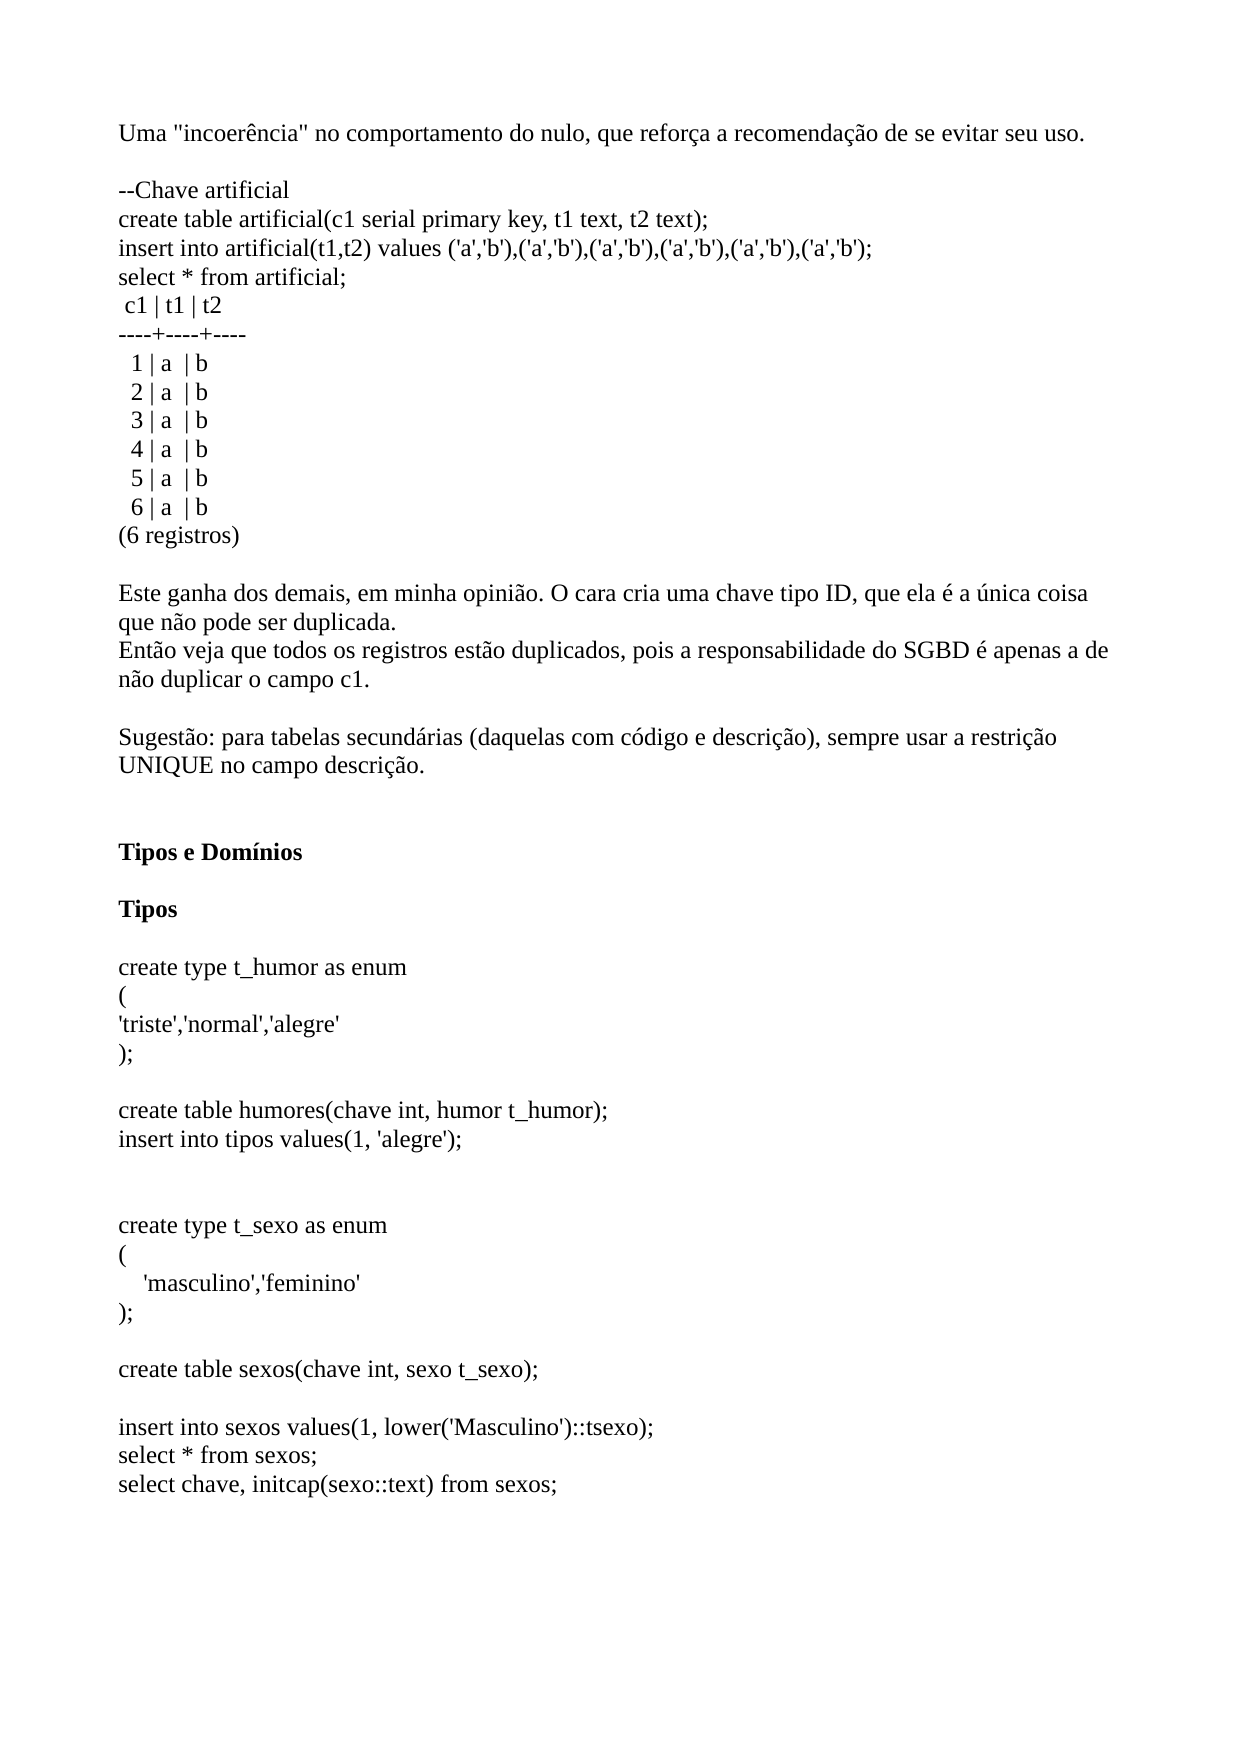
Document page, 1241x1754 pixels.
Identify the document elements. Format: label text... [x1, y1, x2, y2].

text create type t_sexo as enum [118, 1211, 1122, 1239]
text create table sexos(chave int, sexo t_sexo); [118, 1354, 1122, 1383]
text ( [118, 981, 1122, 1009]
text 4 | a | b [118, 434, 1122, 463]
text select * from artificial; [118, 262, 1122, 291]
text Tipos [118, 894, 1122, 923]
text 6 | a | b [118, 492, 1122, 521]
text Este ganha dos demais, em minha opinião. O cara cria uma chave tipo ID, que ela é a única coisa que não pode ser duplicada. [118, 578, 1122, 636]
text insert into tipos values(1, 'alegre'); [118, 1124, 1122, 1153]
text Uma "incoerência" no comportamento do nulo, que reforça a recomendação de se evitar seu uso. [118, 118, 1122, 147]
text 1 | a | b [118, 348, 1122, 377]
text 3 | a | b [118, 406, 1122, 434]
text ( [118, 1239, 1122, 1268]
text create type t_humor as enum [118, 952, 1122, 981]
text create table artificial(c1 serial primary key, t1 text, t2 text); [118, 204, 1122, 233]
text select chave, initcap(sexo::text) from sexos; [118, 1469, 1122, 1498]
text Sugestão: para tabelas secundárias (daquelas com código e descrição), sempre usar a restrição UNIQUE no campo descrição. [118, 722, 1122, 779]
text 'triste','normal','alegre' [118, 1009, 1122, 1038]
text 5 | a | b [118, 463, 1122, 492]
text insert into sexos values(1, lower('Masculino')::tsexo); [118, 1412, 1122, 1441]
text Tipos e Domínios [118, 837, 1122, 866]
text Então veja que todos os registros estão duplicados, pois a responsabilidade do SGBD é apenas a de não duplicar o campo c1. [118, 636, 1122, 693]
text 'masculino','feminino' [118, 1268, 1122, 1297]
text ----+----+---- [118, 319, 1122, 348]
text --Chave artificial [118, 176, 1122, 204]
text insert into artificial(t1,t2) values ('a','b'),('a','b'),('a','b'),('a','b'),('a','b'),('a','b'); [118, 233, 1122, 262]
text (6 registros) [118, 521, 1122, 549]
text ); [118, 1297, 1122, 1326]
text 2 | a | b [118, 377, 1122, 406]
text create table humores(chave int, humor t_humor); [118, 1096, 1122, 1124]
text ); [118, 1038, 1122, 1067]
text select * from sexos; [118, 1441, 1122, 1469]
text c1 | t1 | t2 [118, 291, 1122, 319]
